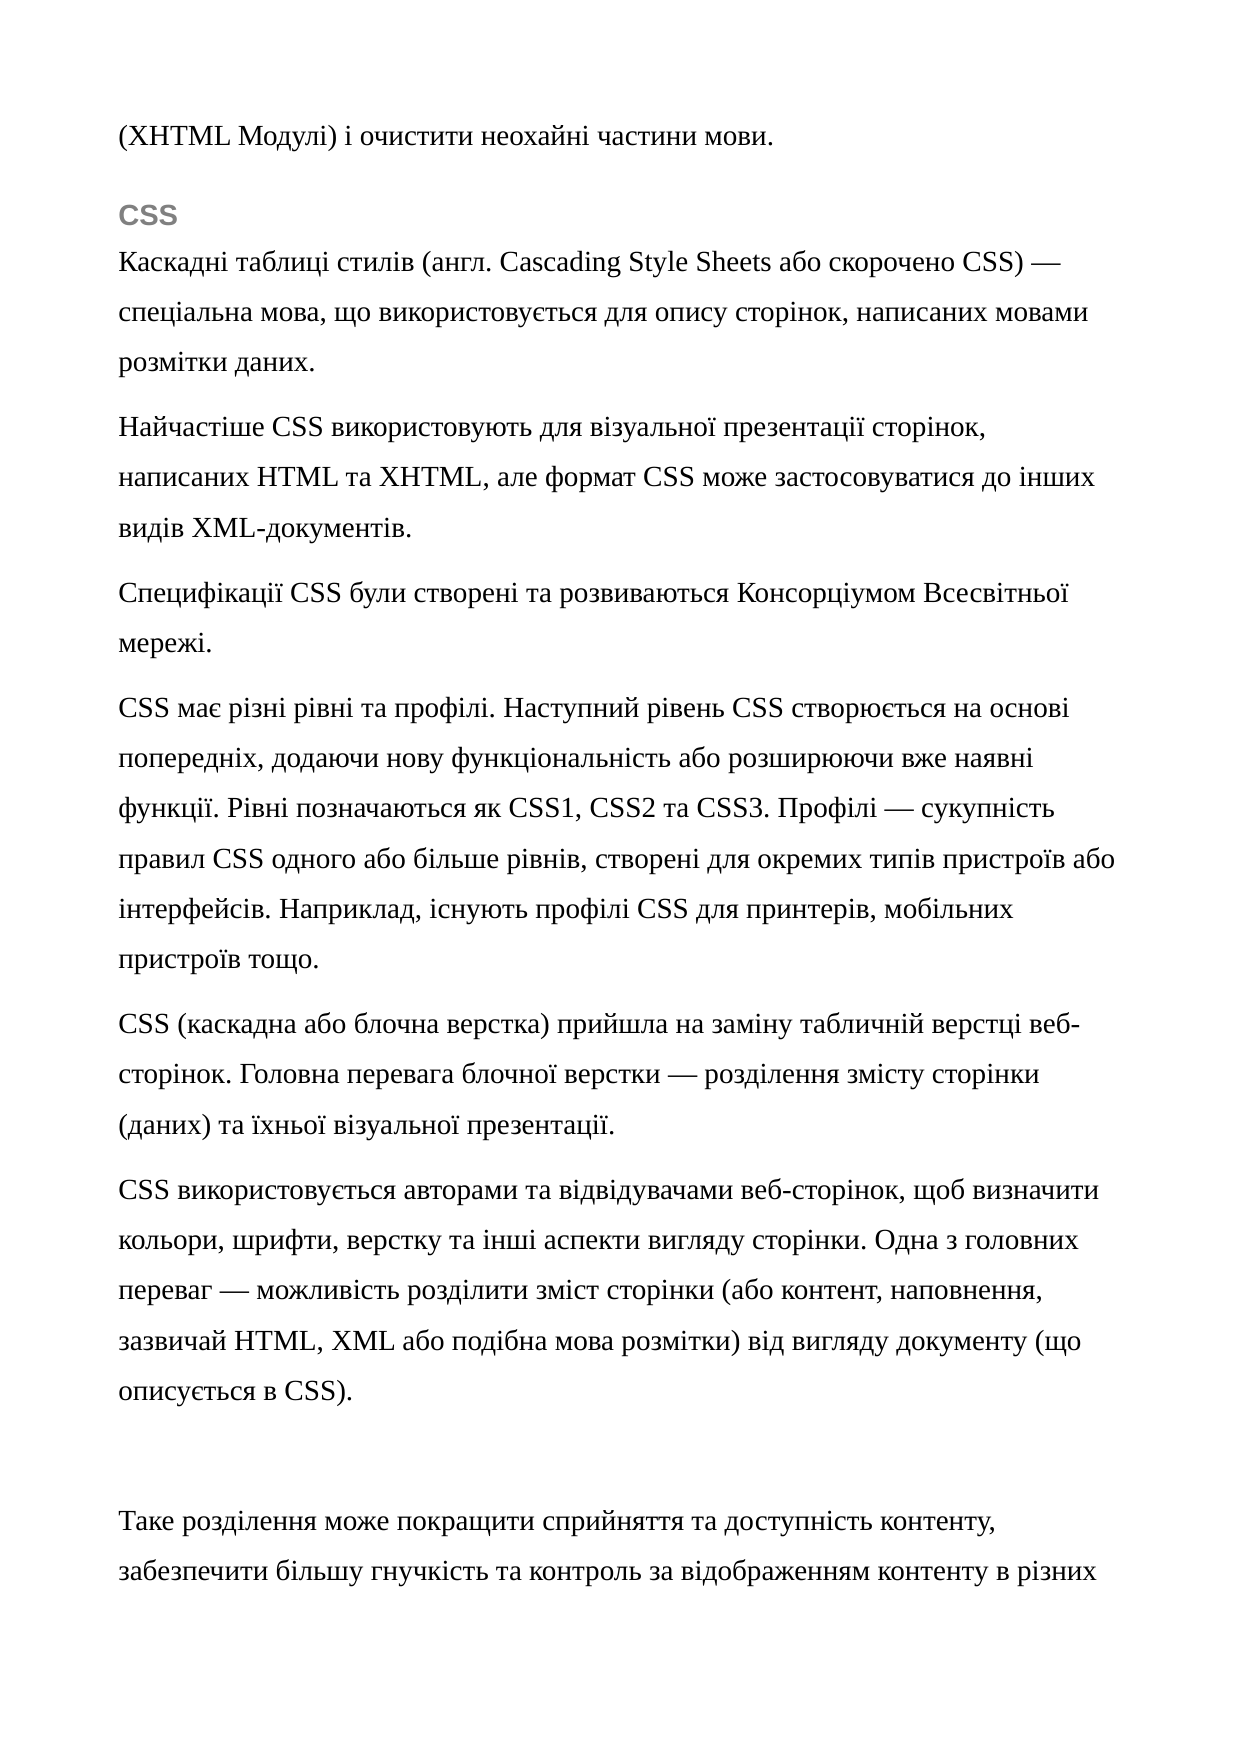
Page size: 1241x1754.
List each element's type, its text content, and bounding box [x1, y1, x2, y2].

text Каскадні таблиці стилів (англ. Cascading Style Sheets або скорочено CSS) — спеціальна мова, що використовується для опису сторінок, написаних мовами розмітки даних. [118, 244, 1122, 378]
subtitle CSS [118, 198, 1122, 231]
text CSS має різні рівні та профілі. Наступний рівень CSS створюється на основі попередніх, додаючи нову функціональність або розширюючи вже наявні функції. Рівні позначаються як CSS1, CSS2 та CSS3. Профілі — сукупність правил CSS одного або більше рівнів, створені для окремих типів пристроїв або інтерфейсів. Наприклад, існують профілі CSS для принтерів, мобільних пристроїв тощо. [118, 690, 1122, 975]
text Таке розділення може покращити сприйняття та доступність контенту, забезпечити більшу гнучкість та контроль за відображенням контенту в різних [118, 1503, 1122, 1587]
text Найчастіше CSS використовують для візуальної презентації сторінок, написаних HTML та XHTML, але формат CSS може застосовуватися до інших видів XML-документів. [118, 409, 1122, 543]
text СSS використовується авторами та відвідувачами веб-сторінок, щоб визначити кольори, шрифти, верстку та інші аспекти вигляду сторінки. Одна з головних переваг — можливість розділити зміст сторінки (або контент, наповнення, зазвичай HTML, XML або подібна мова розмітки) від вигляду документу (що описується в CSS). [118, 1172, 1122, 1407]
text Специфікації CSS були створені та розвиваються Консорціумом Всесвітньої мережі. [118, 575, 1122, 658]
text CSS (каскадна або блочна верстка) прийшла на заміну табличній верстці веб-сторінок. Головна перевага блочної верстки — розділення змісту сторінки (даних) та їхньої візуальної презентації. [118, 1006, 1122, 1141]
text (XHTML Модулі) і очистити неохайні частини мови. [118, 118, 1122, 152]
